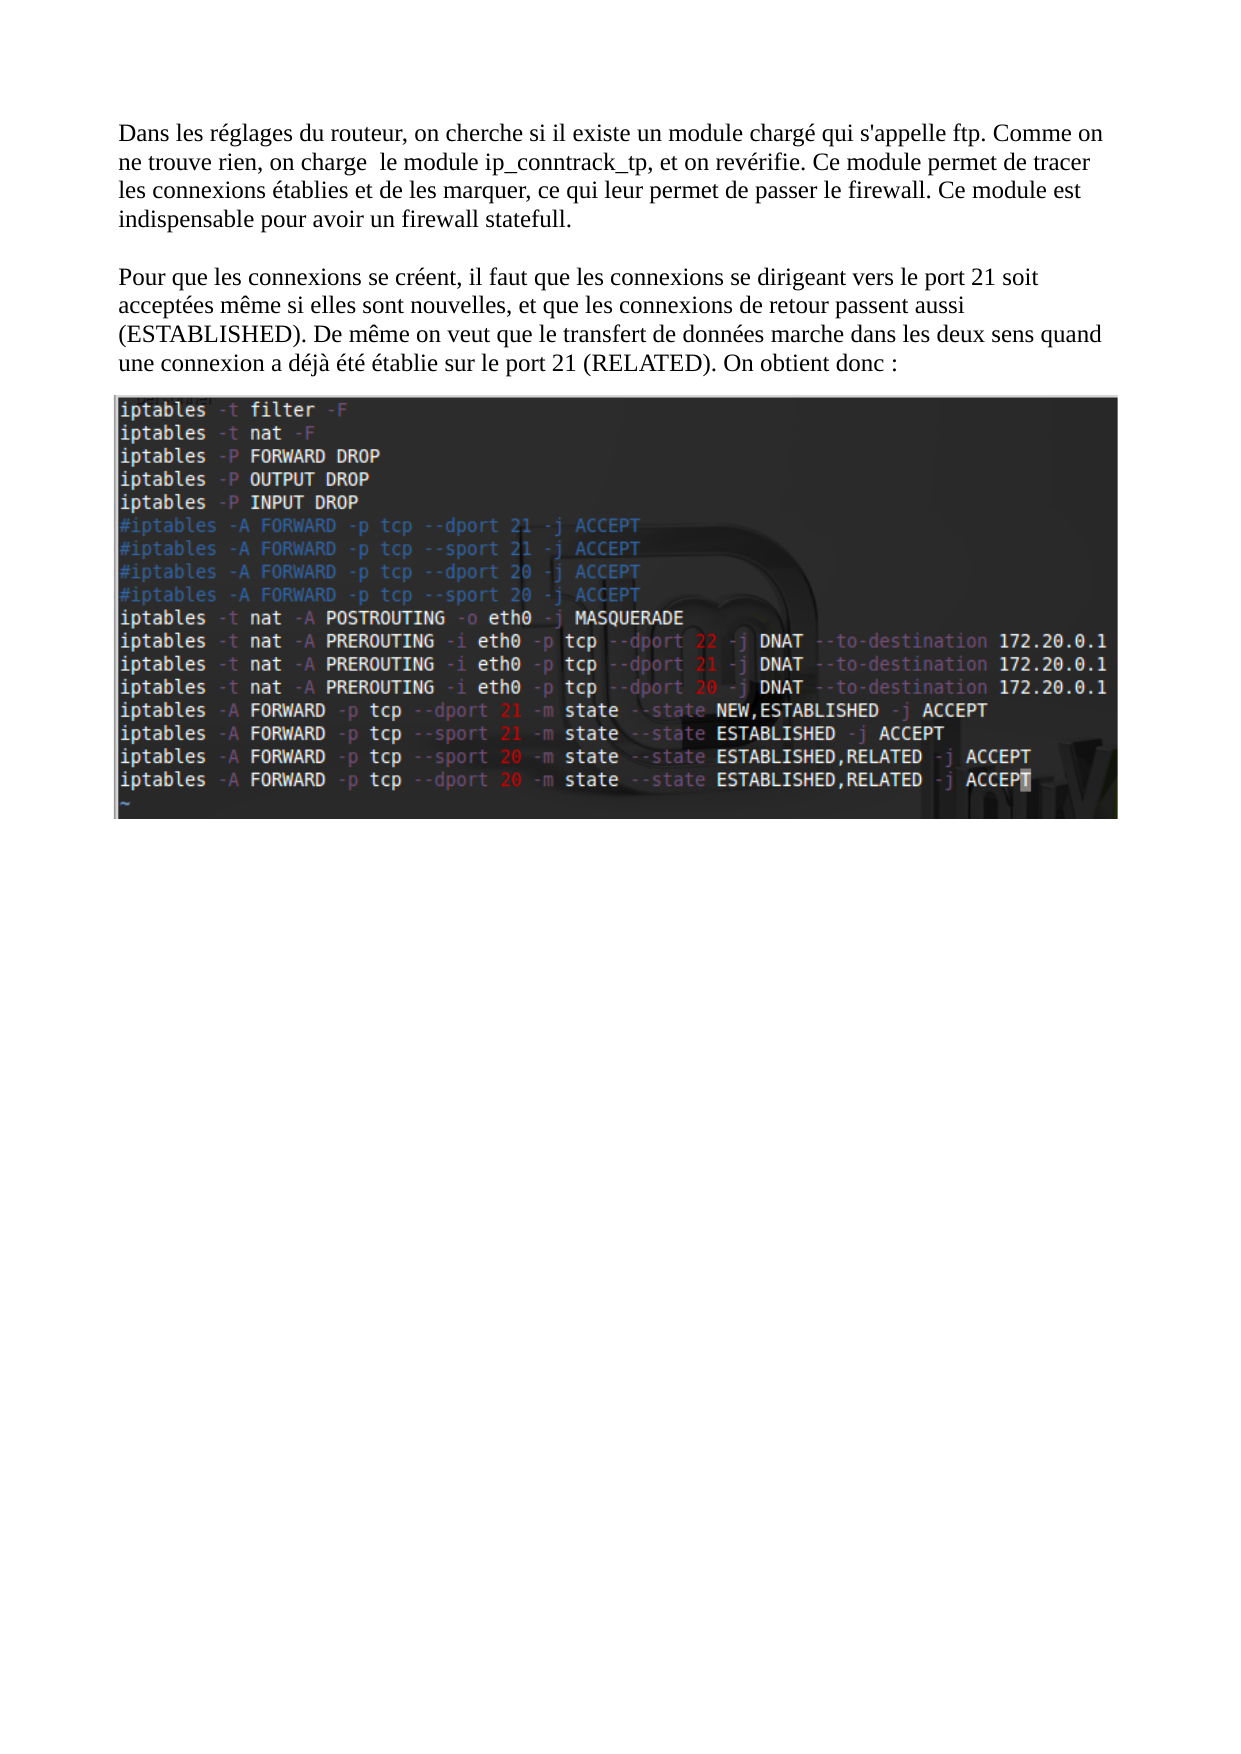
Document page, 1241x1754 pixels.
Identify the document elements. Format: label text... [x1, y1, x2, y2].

picture [113, 395, 1118, 819]
text Pour que les connexions se créent, il faut que les connexions se dirigeant vers le port 21 soit acceptées même si elles sont nouvelles, et que les connexions de retour passent aussi (ESTABLISHED). De même on veut que le transfert de données marche dans les deux sens quand une connexion a déjà été établie sur le port 21 (RELATED). On obtient donc : [118, 262, 1122, 377]
text Dans les réglages du routeur, on cherche si il existe un module chargé qui s'appelle ftp. Comme on ne trouve rien, on charge le module ip_conntrack_tp, et on revérifie. Ce module permet de tracer les connexions établies et de les marquer, ce qui leur permet de passer le firewall. Ce module est indispensable pour avoir un firewall statefull. [118, 118, 1122, 233]
